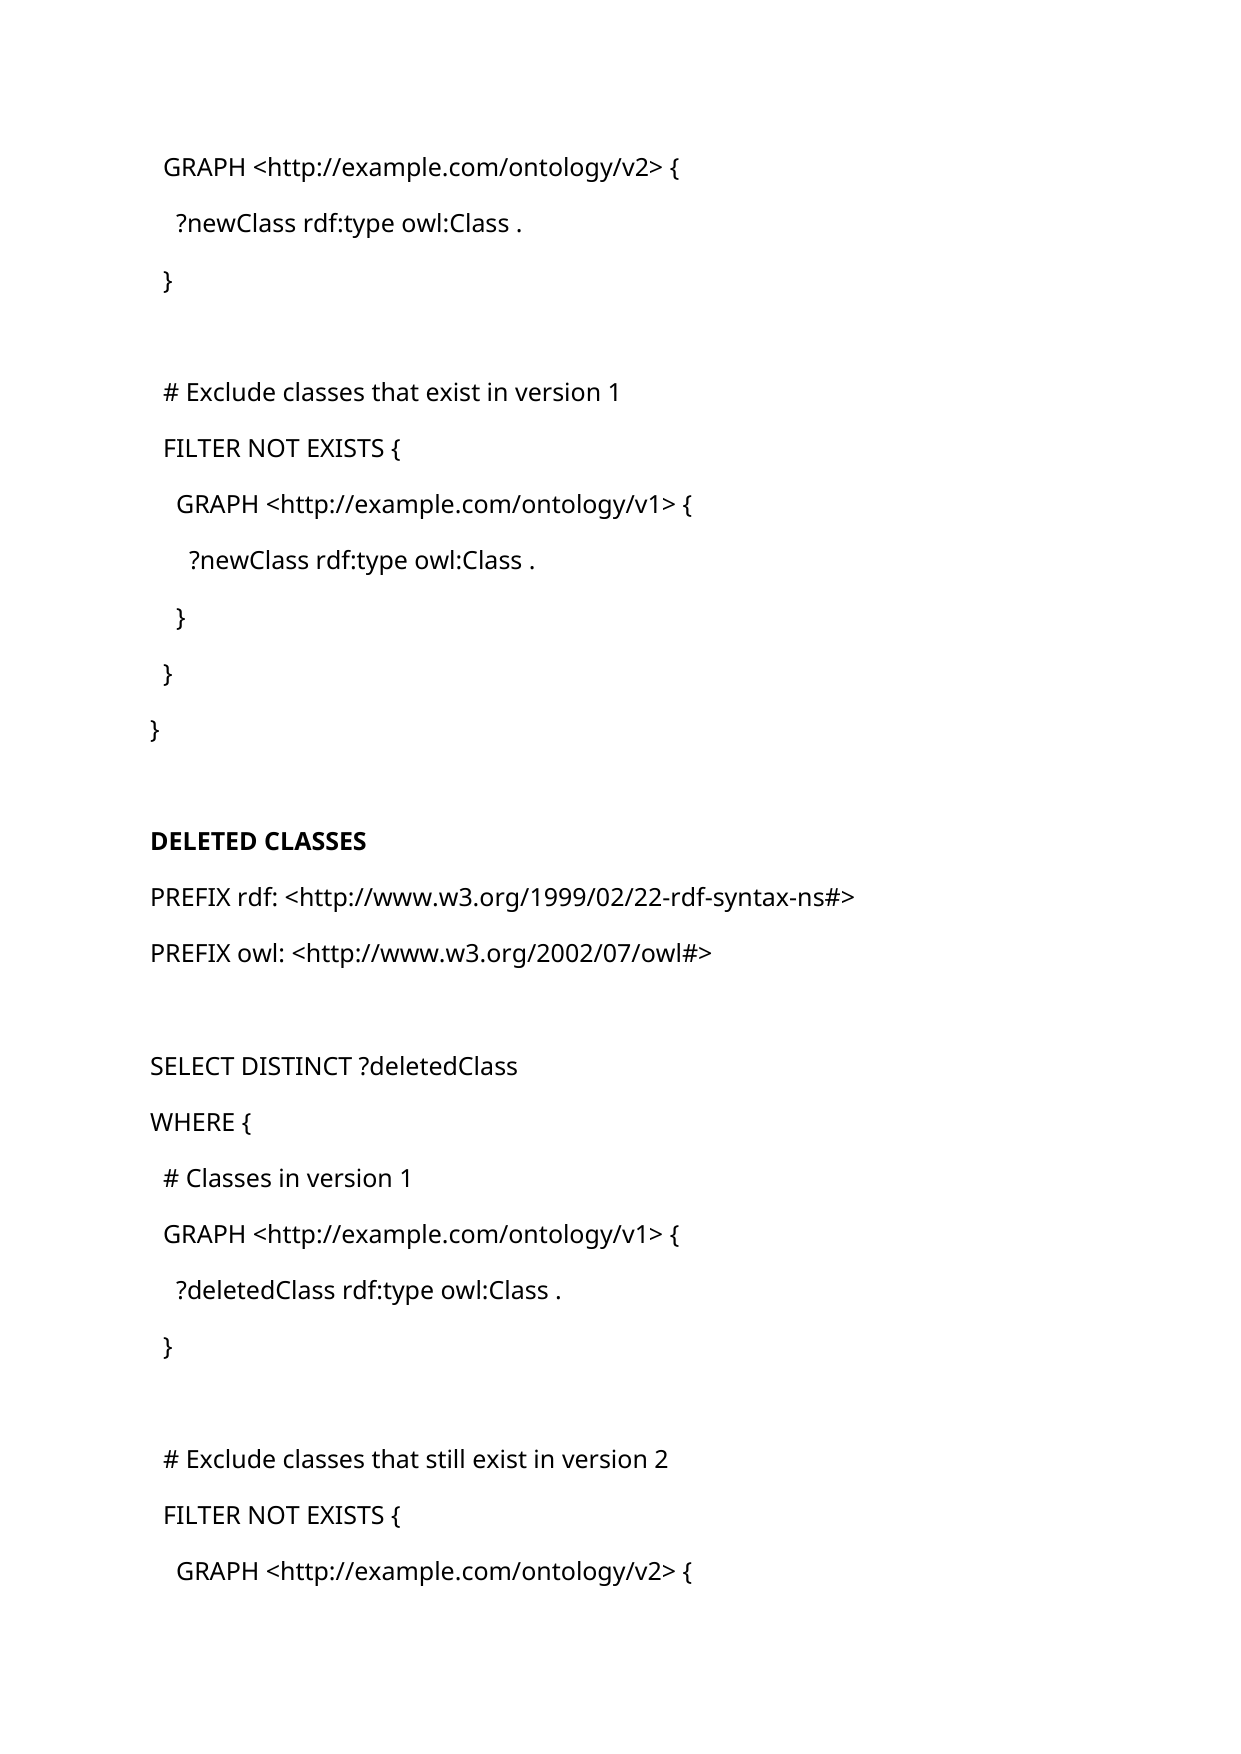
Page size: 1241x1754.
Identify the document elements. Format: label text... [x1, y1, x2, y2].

text DELETED CLASSES [150, 824, 1090, 858]
text SELECT DISTINCT ?deletedClass [150, 1048, 1090, 1082]
text # Classes in version 1 [150, 1161, 1090, 1195]
text FILTER NOT EXISTS { [150, 1497, 1090, 1532]
text } [150, 1329, 1090, 1363]
text WHERE { [150, 1104, 1090, 1138]
text ?deletedClass rdf:type owl:Class . [150, 1273, 1090, 1307]
text ?newClass rdf:type owl:Class . [150, 206, 1090, 240]
text } [150, 599, 1090, 633]
text # Exclude classes that still exist in version 2 [150, 1441, 1090, 1475]
text GRAPH <http://example.com/ontology/v1> { [150, 487, 1090, 521]
text FILTER NOT EXISTS { [150, 431, 1090, 465]
text } [150, 262, 1090, 296]
text } [150, 711, 1090, 746]
text } [150, 655, 1090, 689]
text PREFIX owl: <http://www.w3.org/2002/07/owl#> [150, 936, 1090, 970]
text ?newClass rdf:type owl:Class . [150, 543, 1090, 577]
text GRAPH <http://example.com/ontology/v2> { [150, 1554, 1090, 1588]
text PREFIX rdf: <http://www.w3.org/1999/02/22-rdf-syntax-ns#> [150, 880, 1090, 914]
text # Exclude classes that exist in version 1 [150, 374, 1090, 409]
text GRAPH <http://example.com/ontology/v1> { [150, 1217, 1090, 1251]
text GRAPH <http://example.com/ontology/v2> { [150, 150, 1090, 184]
